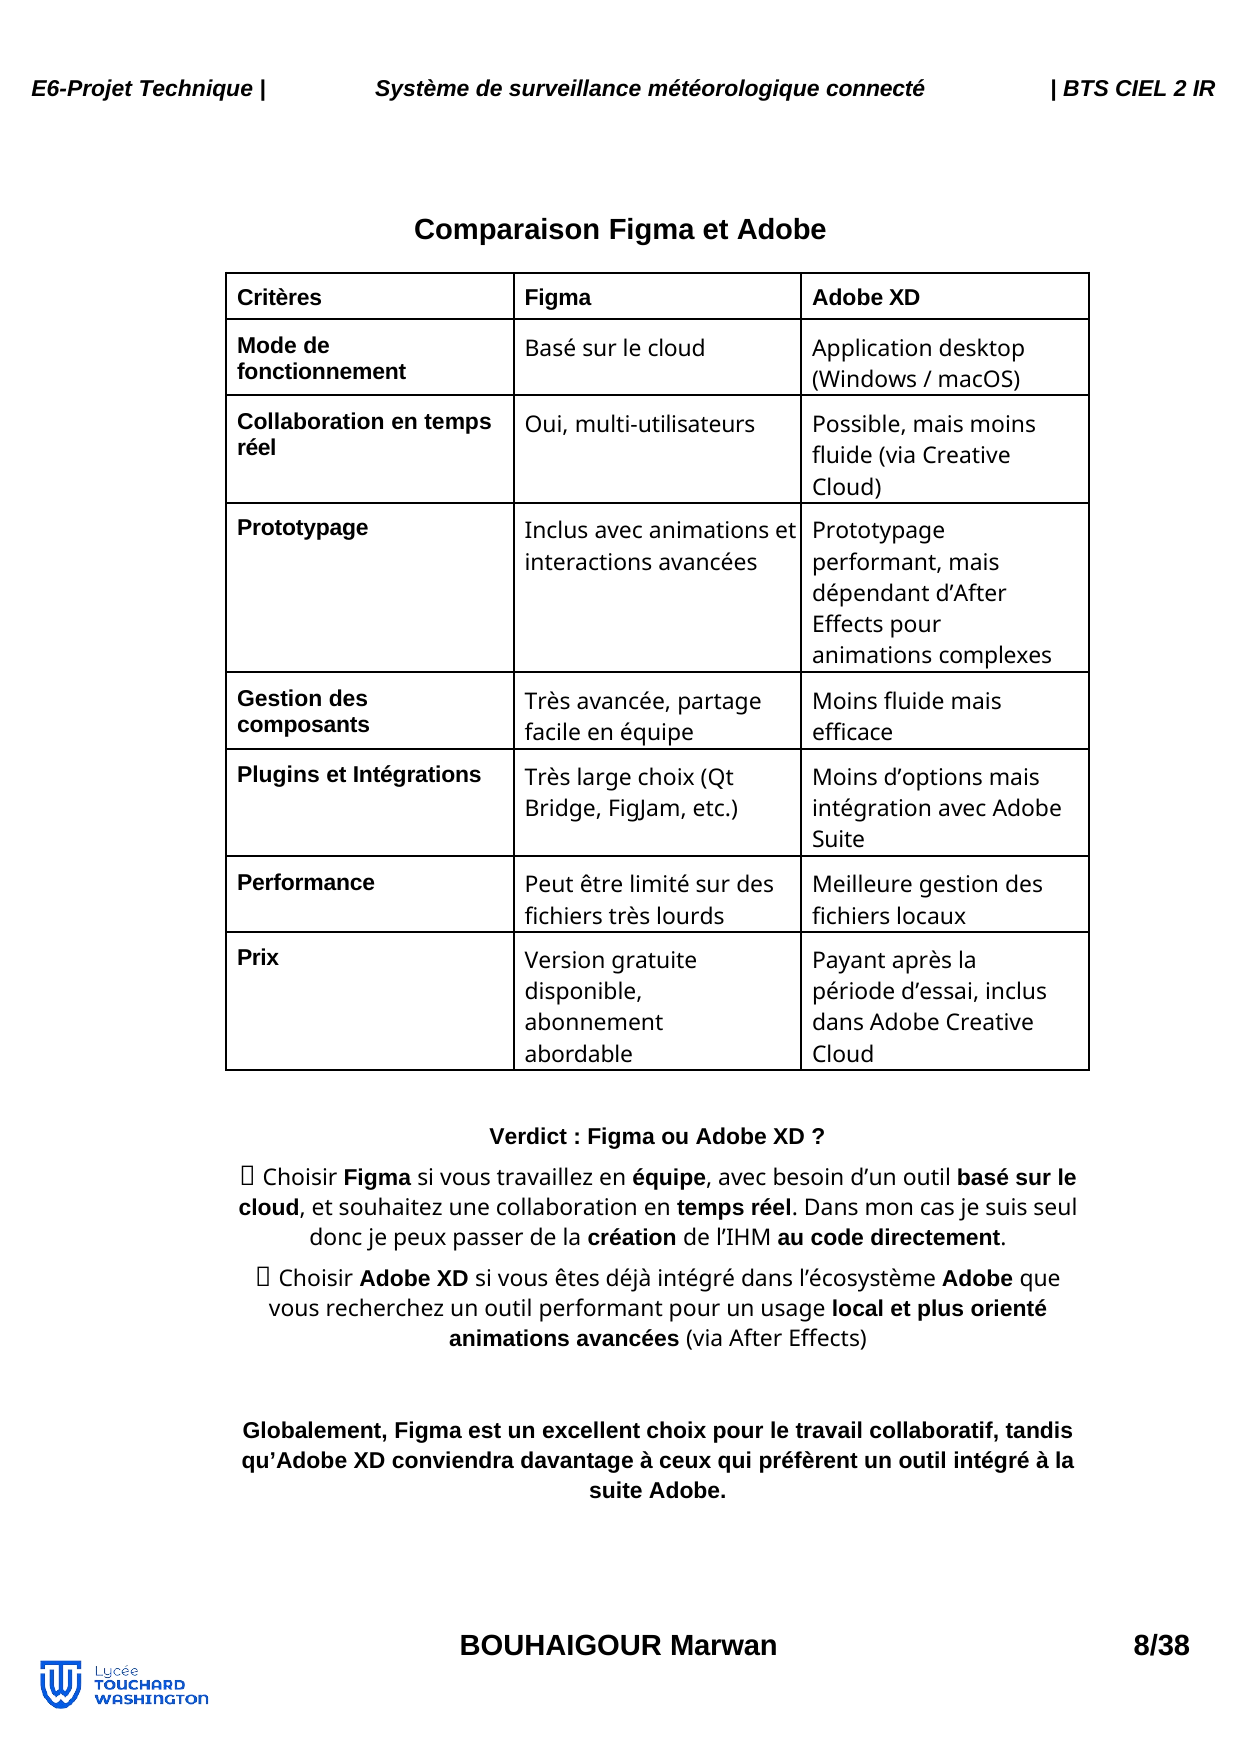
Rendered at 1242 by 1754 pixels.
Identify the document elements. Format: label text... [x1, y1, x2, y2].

subtitle Comparaison Figma et Adobe [0, 212, 1240, 246]
text Globalement, Figma est un excellent choix pour le travail collaboratif, tandis qu’Adobe XD conviendra davantage à ceux qui préfèrent un outil intégré à la suite Adobe. [230, 1417, 1085, 1503]
table_header Critères [227, 274, 513, 317]
table_cell Très avancée, partage facile en équipe [515, 673, 800, 747]
table_cell Moins fluide mais efficace [802, 673, 1088, 747]
table_cell Payant après la période d’essai, inclus dans Adobe Creative Cloud [802, 933, 1088, 1069]
table_cell Prototypage performant, mais dépendant d’After Effects pour animations complexes [802, 504, 1088, 671]
table_cell Possible, mais moins fluide (via Creative Cloud) [802, 396, 1088, 502]
table_cell Prototypage [227, 504, 513, 671]
table_cell Peut être limité sur des fichiers très lourds [515, 857, 800, 931]
picture [0, 1622, 249, 1747]
table_cell Mode de fonctionnement [227, 320, 513, 394]
text Verdict : Figma ou Adobe XD ? [73, 1123, 1242, 1149]
table_cell Gestion des composants [227, 673, 513, 747]
table_cell Inclus avec animations et interactions avancées [515, 504, 800, 671]
table_header Figma [515, 274, 800, 317]
table_header Adobe XD [802, 274, 1088, 317]
table_cell Meilleure gestion des fichiers locaux [802, 857, 1088, 931]
table_cell Version gratuite disponible, abonnement abordable [515, 933, 800, 1069]
table_cell Oui, multi-utilisateurs [515, 396, 800, 502]
table_cell Moins d’options mais intégration avec Adobe Suite [802, 750, 1088, 854]
table_cell Collaboration en temps réel [227, 396, 513, 502]
table_cell Basé sur le cloud [515, 320, 800, 394]
table_cell Prix [227, 933, 513, 1069]
text ✅ Choisir Figma si vous travaillez en équipe, avec besoin d’un outil basé sur le cloud, et souhaitez une collaboration en temps réel. Dans mon cas je suis seul donc je peux passer de la création de l’IHM au code directement. [230, 1161, 1085, 1251]
table_cell Performance [227, 857, 513, 931]
text ✅ Choisir Adobe XD si vous êtes déjà intégré dans l’écosystème Adobe que vous recherchez un outil performant pour un usage local et plus orienté animations avancées (via After Effects) [230, 1262, 1085, 1353]
table_cell Plugins et Intégrations [227, 750, 513, 854]
table_cell Très large choix (Qt Bridge, FigJam, etc.) [515, 750, 800, 854]
table_cell Application desktop (Windows / macOS) [802, 320, 1088, 394]
